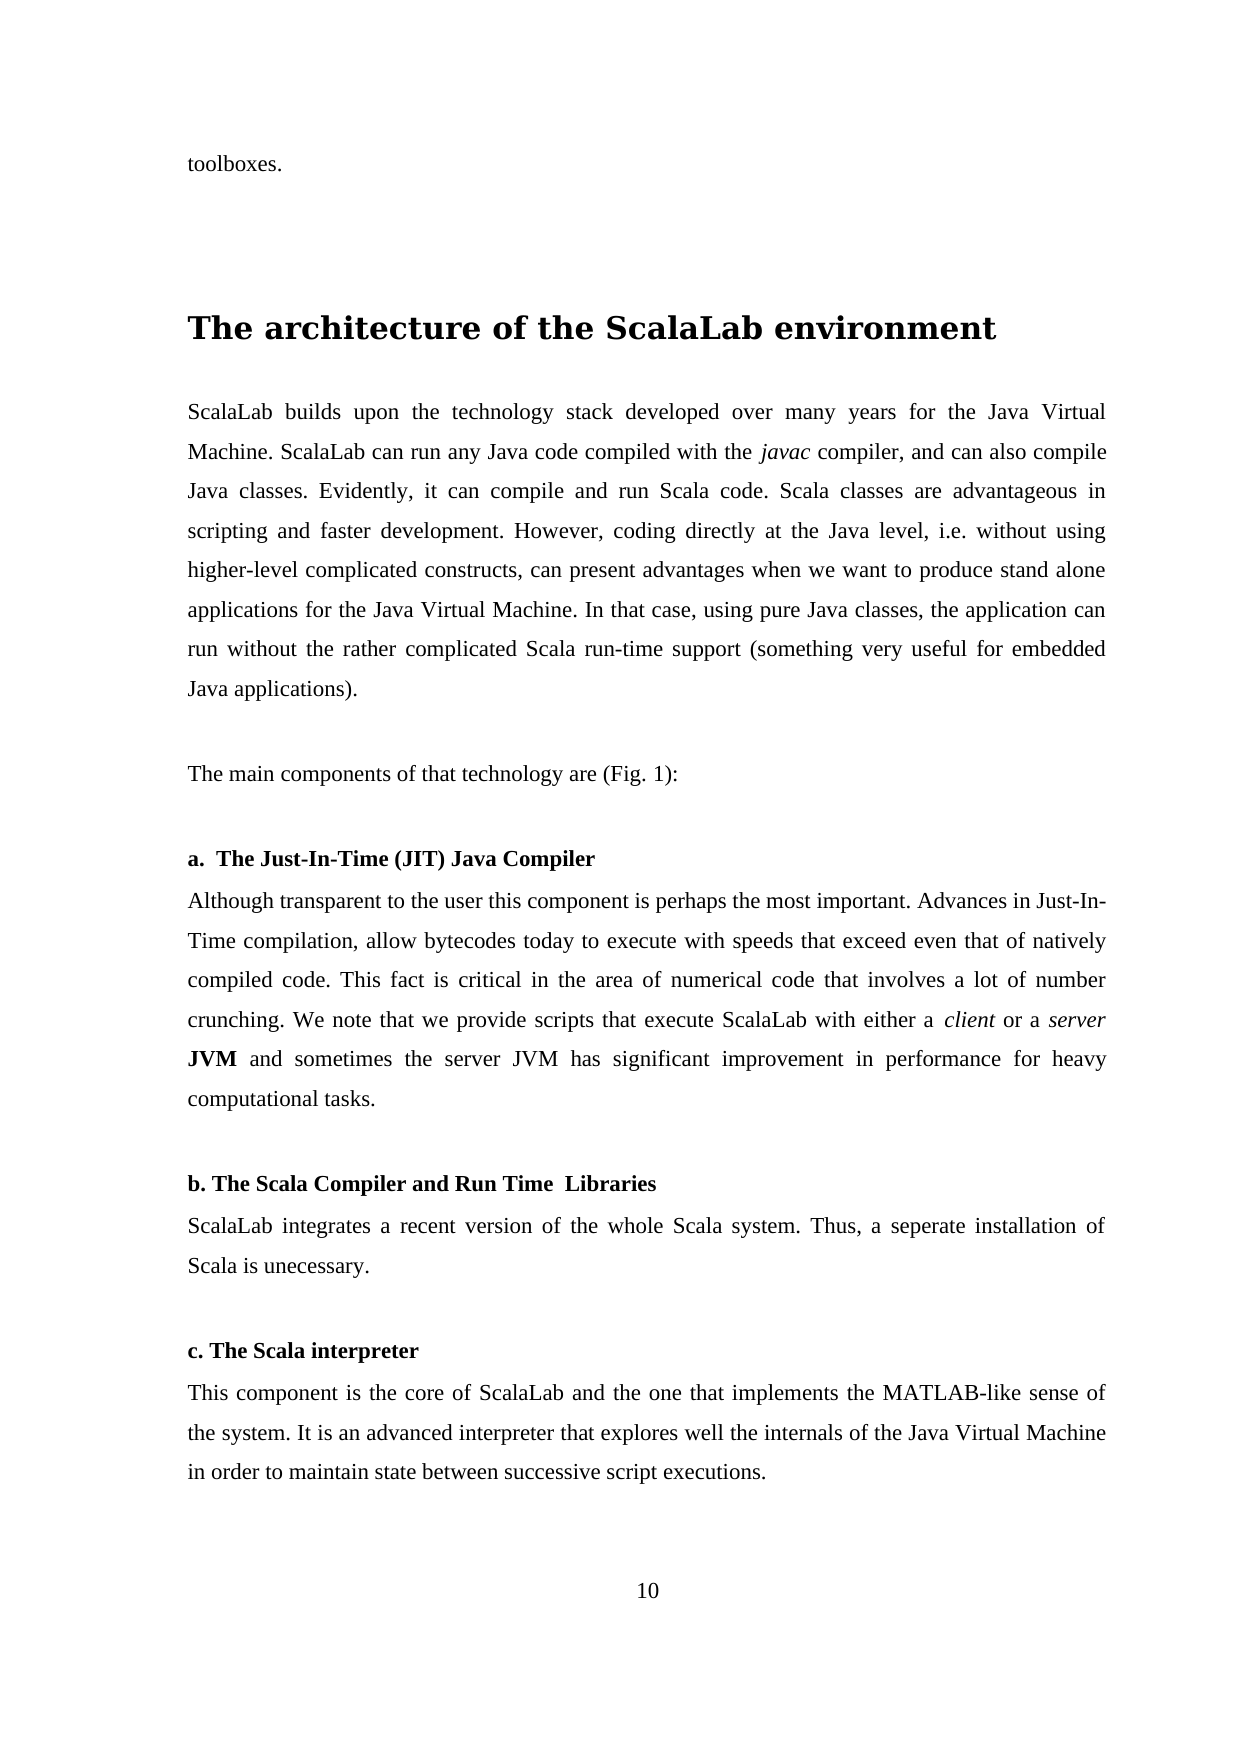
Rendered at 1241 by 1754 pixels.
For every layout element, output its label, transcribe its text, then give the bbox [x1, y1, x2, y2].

list This component is the core of ScalaLab and the one that implements the MATLAB-like sense of the system. It is an advanced interpreter that explores well the internals of the Java Virtual Machine in order to maintain state between successive script executions. [187, 1379, 1108, 1484]
text Although transparent to the user this component is perhaps the most important. Advances in Just-In-Time compilation, allow bytecodes today to execute with speeds that exceed even that of natively compiled code. This fact is critical in the area of numerical code that involves a lot of number crunching. We note that we provide scripts that execute ScalaLab with either a client or a server JVM and sometimes the server JVM has significant improvement in performance for heavy computational tasks. [187, 887, 1108, 1111]
text c. The Scala interpreter [187, 1337, 1108, 1363]
text ScalaLab integrates a recent version of the whole Scala system. Thus, a seperate installation of Scala is unecessary. [187, 1212, 1108, 1278]
text ScalaLab builds upon the technology stack developed over many years for the Java Virtual Machine. ScalaLab can run any Java code compiled with the javac compiler, and can also compile Java classes. Evidently, it can compile and run Scala code. Scala classes are advantageous in scripting and faster development. However, coding directly at the Java level, i.e. without using higher-level complicated constructs, can present advantages when we want to produce stand alone applications for the Java Virtual Machine. In that case, using pure Java classes, the application can run without the rather complicated Scala run-time support (something very useful for embedded Java applications). [187, 398, 1108, 701]
subtitle The architecture of the ScalaLab environment [187, 310, 1108, 347]
text The main components of that technology are (Fig. 1): [187, 760, 1108, 786]
text b. The Scala Compiler and Run Time Libraries [187, 1170, 1108, 1196]
text a. The Just-In-Time (JIT) Java Compiler [187, 845, 1108, 871]
text toolboxes. [187, 150, 1108, 176]
